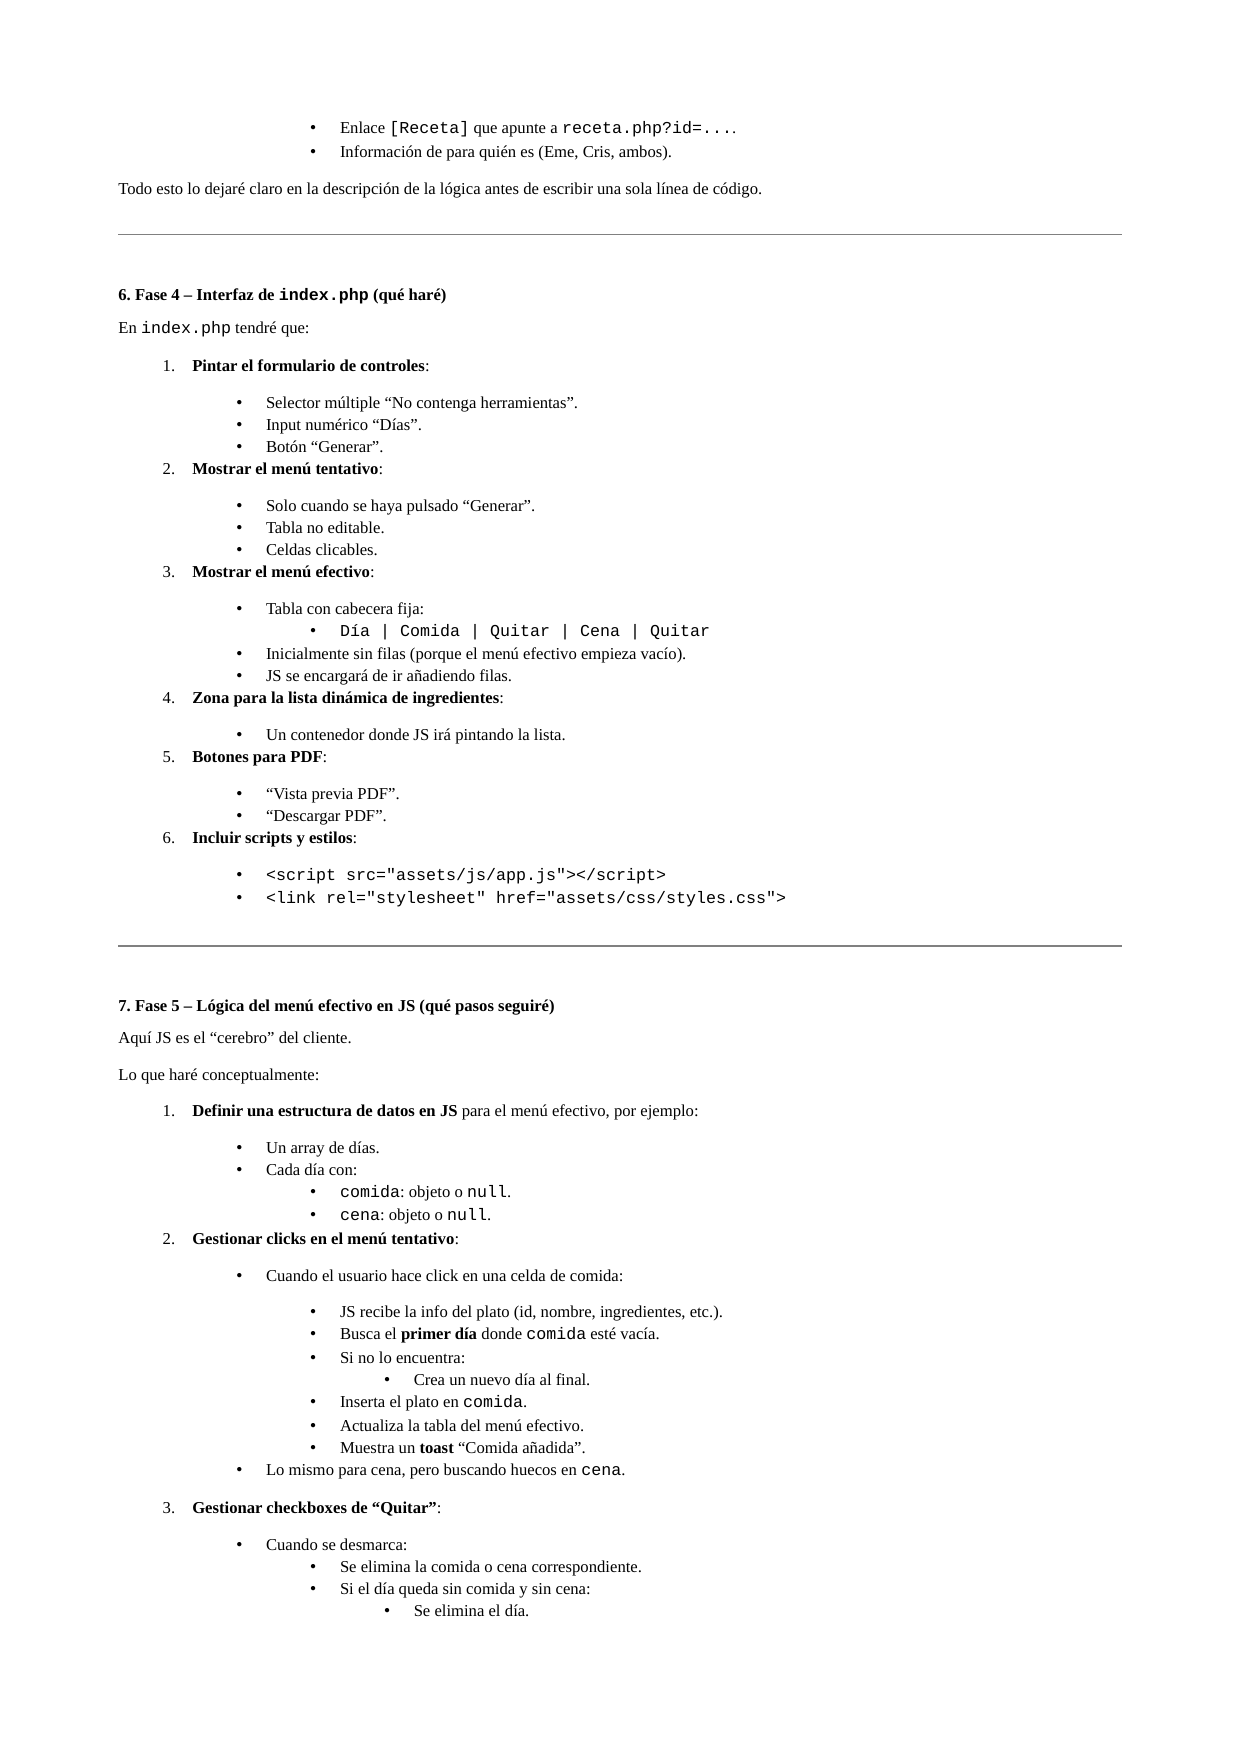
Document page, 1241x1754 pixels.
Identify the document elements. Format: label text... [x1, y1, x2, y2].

list Botones para PDF: [162, 747, 1122, 766]
list <link rel="stylesheet" href="assets/css/styles.css"> [236, 888, 1122, 908]
list Input numérico “Días”. [236, 415, 1122, 434]
list Inicialmente sin filas (porque el menú efectivo empieza vacío). [236, 644, 1122, 663]
list Cuando se desmarca: [236, 1534, 1122, 1554]
list Se elimina el día. [384, 1601, 1122, 1620]
list Mostrar el menú tentativo: [162, 459, 1122, 478]
list Gestionar checkboxes de “Quitar”: [162, 1498, 1122, 1517]
list comida: objeto o null. [310, 1182, 1122, 1202]
list Celdas clicables. [236, 540, 1122, 559]
list <script src="assets/js/app.js"></script> [236, 864, 1122, 885]
list “Vista previa PDF”. [236, 783, 1122, 803]
list Zona para la lista dinámica de ingredientes: [162, 688, 1122, 707]
list Crea un nuevo día al final. [384, 1370, 1122, 1389]
list Cada día con: [236, 1159, 1122, 1179]
list Gestionar clicks en el menú tentativo: [162, 1229, 1122, 1248]
list JS se encargará de ir añadiendo filas. [236, 666, 1122, 686]
list Mostrar el menú efectivo: [162, 562, 1122, 581]
list cena: objeto o null. [310, 1205, 1122, 1226]
subtitle 6. Fase 4 – Interfaz de index.php (qué haré) [118, 285, 1122, 306]
list Incluir scripts y estilos: [162, 828, 1122, 847]
list Información de para quién es (Eme, Cris, ambos). [310, 142, 1122, 161]
list Día | Comida | Quitar | Cena | Quitar [310, 621, 1122, 641]
text Aquí JS es el “cerebro” del cliente. [118, 1028, 1122, 1047]
list Inserta el plato en comida. [310, 1392, 1122, 1413]
list “Descargar PDF”. [236, 806, 1122, 825]
list Definir una estructura de datos en JS para el menú efectivo, por ejemplo: [162, 1101, 1122, 1120]
list Selector múltiple “No contenga herramientas”. [236, 393, 1122, 412]
list Busca el primer día donde comida esté vacía. [310, 1324, 1122, 1345]
text Lo que haré conceptualmente: [118, 1064, 1122, 1083]
list Enlace [Receta] que apunte a receta.php?id=.... [310, 118, 1122, 139]
list Botón “Generar”. [236, 437, 1122, 456]
list Un contenedor donde JS irá pintando la lista. [236, 725, 1122, 744]
list Tabla no editable. [236, 518, 1122, 537]
list Tabla con cabecera fija: [236, 598, 1122, 618]
text En index.php tendré que: [118, 318, 1122, 339]
list Si no lo encuentra: [310, 1348, 1122, 1367]
list Solo cuando se haya pulsado “Generar”. [236, 496, 1122, 515]
list Un array de días. [236, 1137, 1122, 1157]
list Lo mismo para cena, pero buscando huecos en cena. [236, 1460, 1122, 1480]
subtitle 7. Fase 5 – Lógica del menú efectivo en JS (qué pasos seguiré) [118, 996, 1122, 1015]
list Se elimina la comida o cena correspondiente. [310, 1557, 1122, 1576]
list Pintar el formulario de controles: [162, 356, 1122, 375]
list Actualiza la tabla del menú efectivo. [310, 1416, 1122, 1435]
text Todo esto lo dejaré claro en la descripción de la lógica antes de escribir una sola línea de código. [118, 178, 1122, 198]
list Cuando el usuario hace click en una celda de comida: [236, 1265, 1122, 1285]
list Muestra un toast “Comida añadida”. [310, 1438, 1122, 1457]
list JS recibe la info del plato (id, nombre, ingredientes, etc.). [310, 1302, 1122, 1321]
list Si el día queda sin comida y sin cena: [310, 1579, 1122, 1598]
